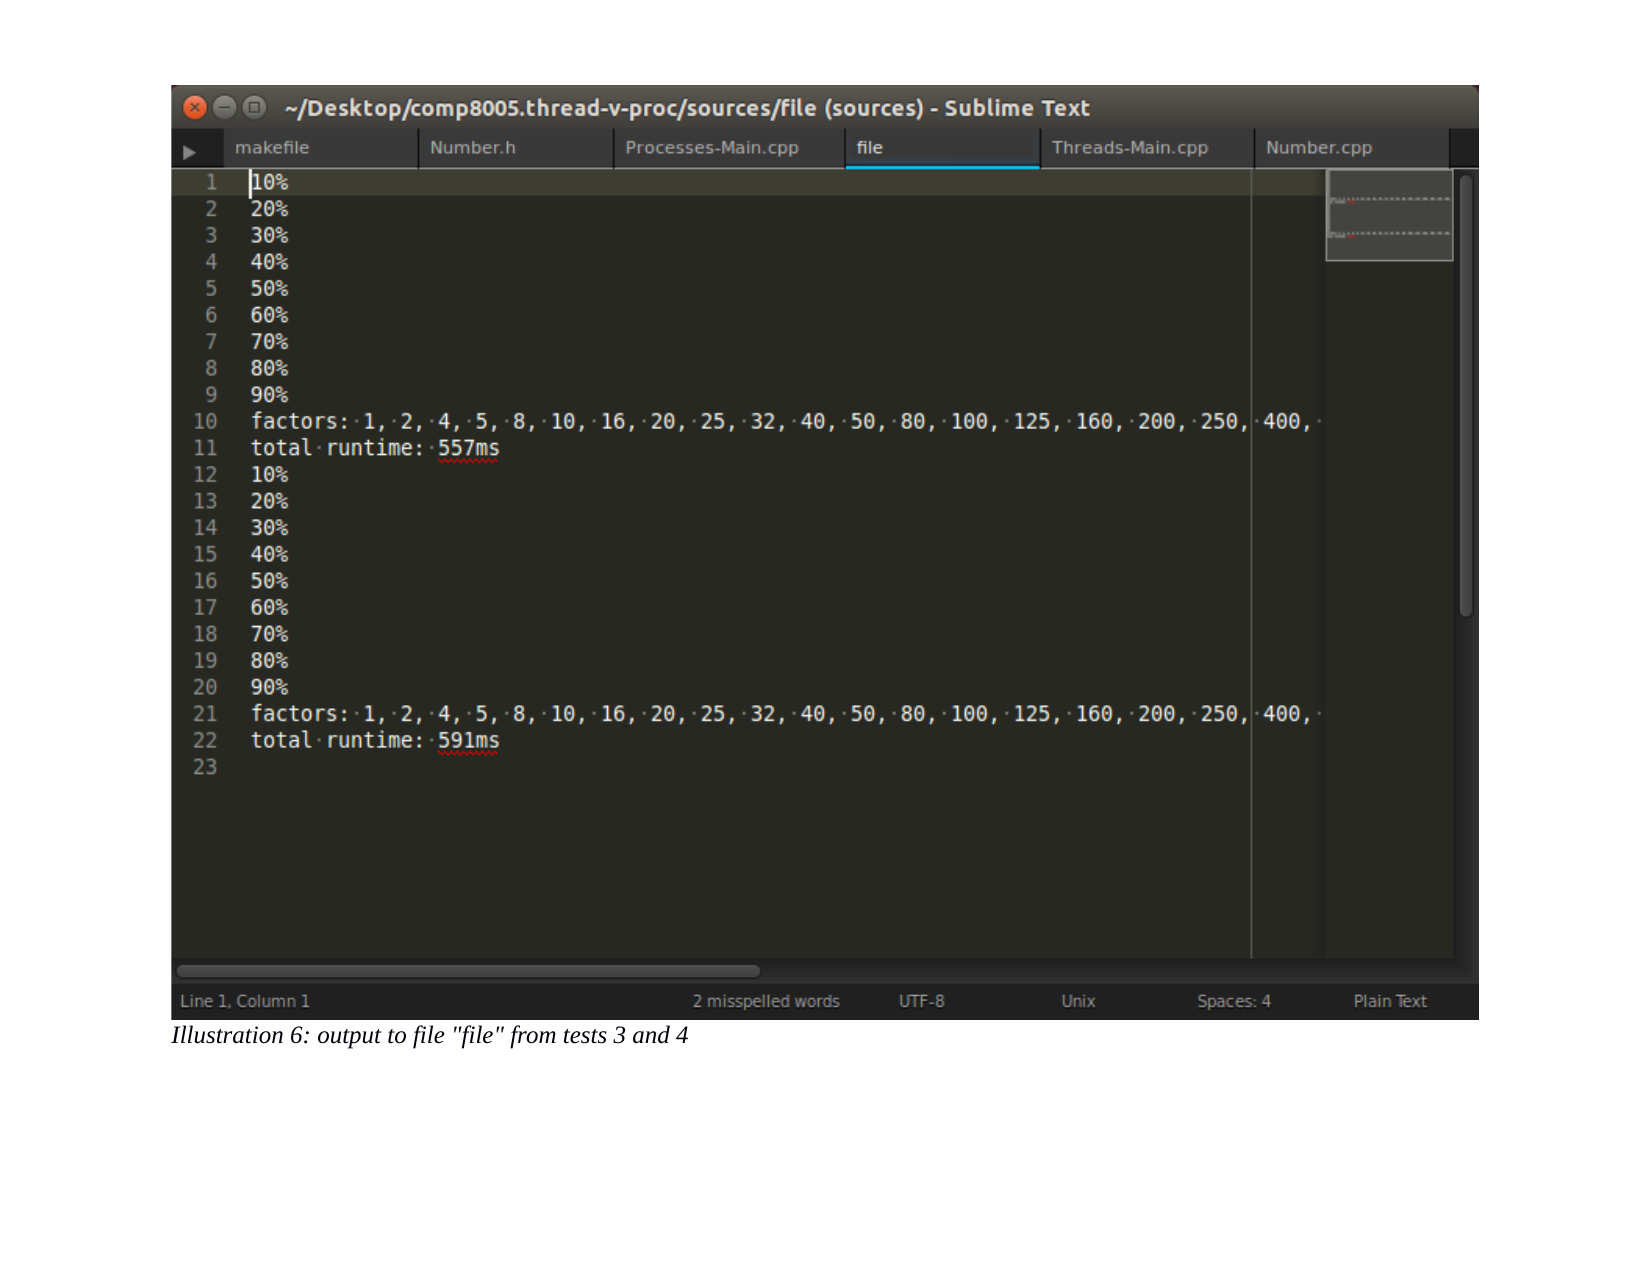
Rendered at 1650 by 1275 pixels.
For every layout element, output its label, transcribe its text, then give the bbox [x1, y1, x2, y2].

picture [171, 85, 1479, 1020]
text Illustration 6: output to file "file" from tests 3 and 4 [171, 1020, 1479, 1048]
